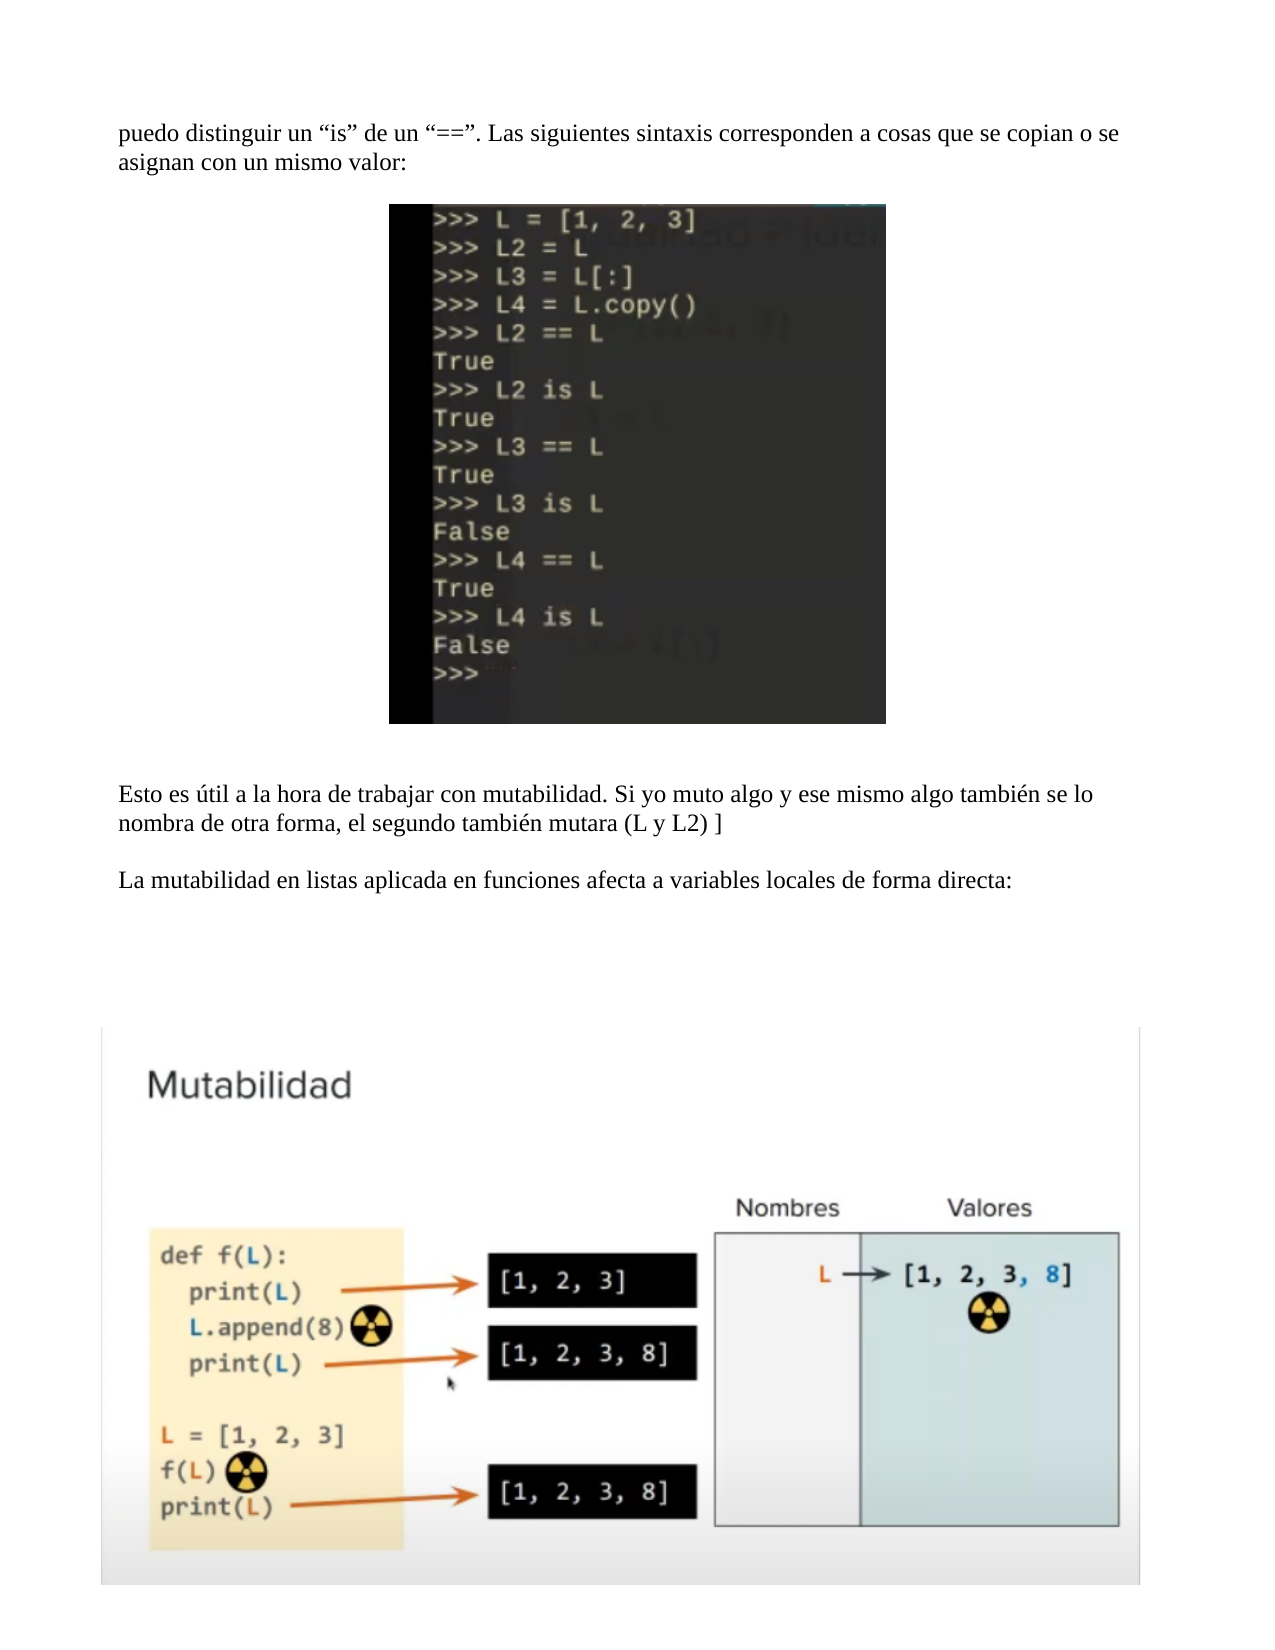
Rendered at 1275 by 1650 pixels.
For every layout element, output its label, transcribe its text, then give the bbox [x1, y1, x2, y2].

text Esto es útil a la hora de trabajar con mutabilidad. Si yo muto algo y ese mismo algo también se lo nombra de otra forma, el segundo también mutara (L y L2) ] La mutabilidad en listas aplicada en funciones afecta a variables locales de forma directa: [118, 204, 1157, 1009]
picture [101, 1027, 1141, 1585]
text puedo distinguir un “is” de un “==”. Las siguientes sintaxis corresponden a cosas que se copian o se asignan con un mismo valor: [118, 118, 1157, 176]
picture [389, 204, 886, 724]
